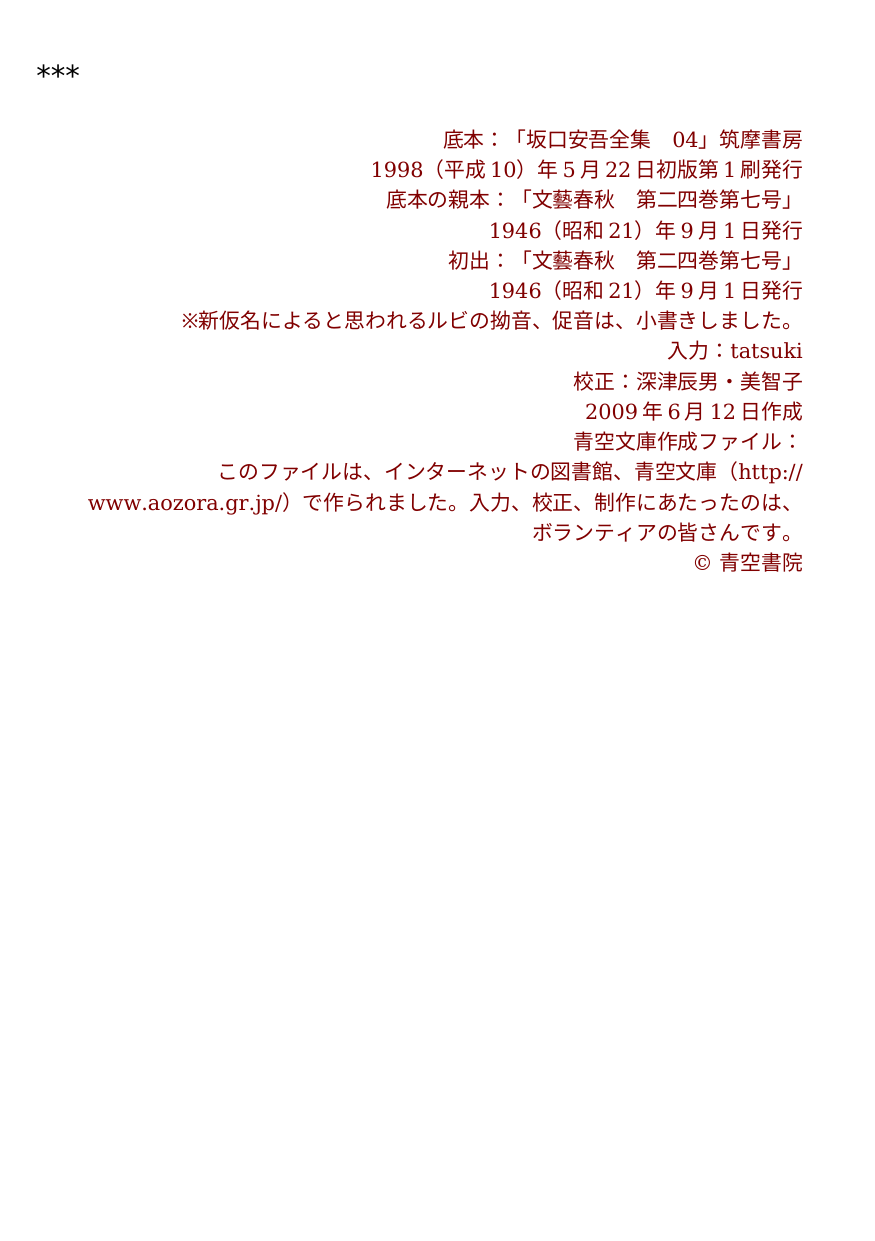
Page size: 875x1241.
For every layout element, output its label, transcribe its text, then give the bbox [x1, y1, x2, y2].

text 入力：tatsuki [71, 335, 803, 365]
text 1998（平成10）年5月22日初版第1刷発行 [71, 153, 803, 184]
text 初出：「文藝春秋 第二四巻第七号」 [71, 244, 803, 274]
text 2009年6月12日作成 [71, 395, 803, 425]
text このファイルは、インターネットの図書館、青空文庫（http://www.aozora.gr.jp/）で作られました。入力、校正、制作にあたったのは、ボランティアの皆さんです。 [71, 456, 803, 546]
text 青空文庫作成ファイル： [71, 425, 803, 456]
text 底本の親本：「文藝春秋 第二四巻第七号」 [71, 184, 803, 214]
text 1946（昭和21）年9月1日発行 [71, 214, 803, 244]
text 校正：深津辰男・美智子 [71, 365, 803, 395]
text ※新仮名によると思われるルビの拗音、促音は、小書きしました。 [71, 304, 803, 335]
text 底本：「坂口安吾全集 04」筑摩書房 [71, 123, 803, 153]
text © 青空書院 [71, 546, 803, 576]
text 1946（昭和21）年9月1日発行 [71, 274, 803, 304]
subtitle *** [36, 60, 838, 94]
